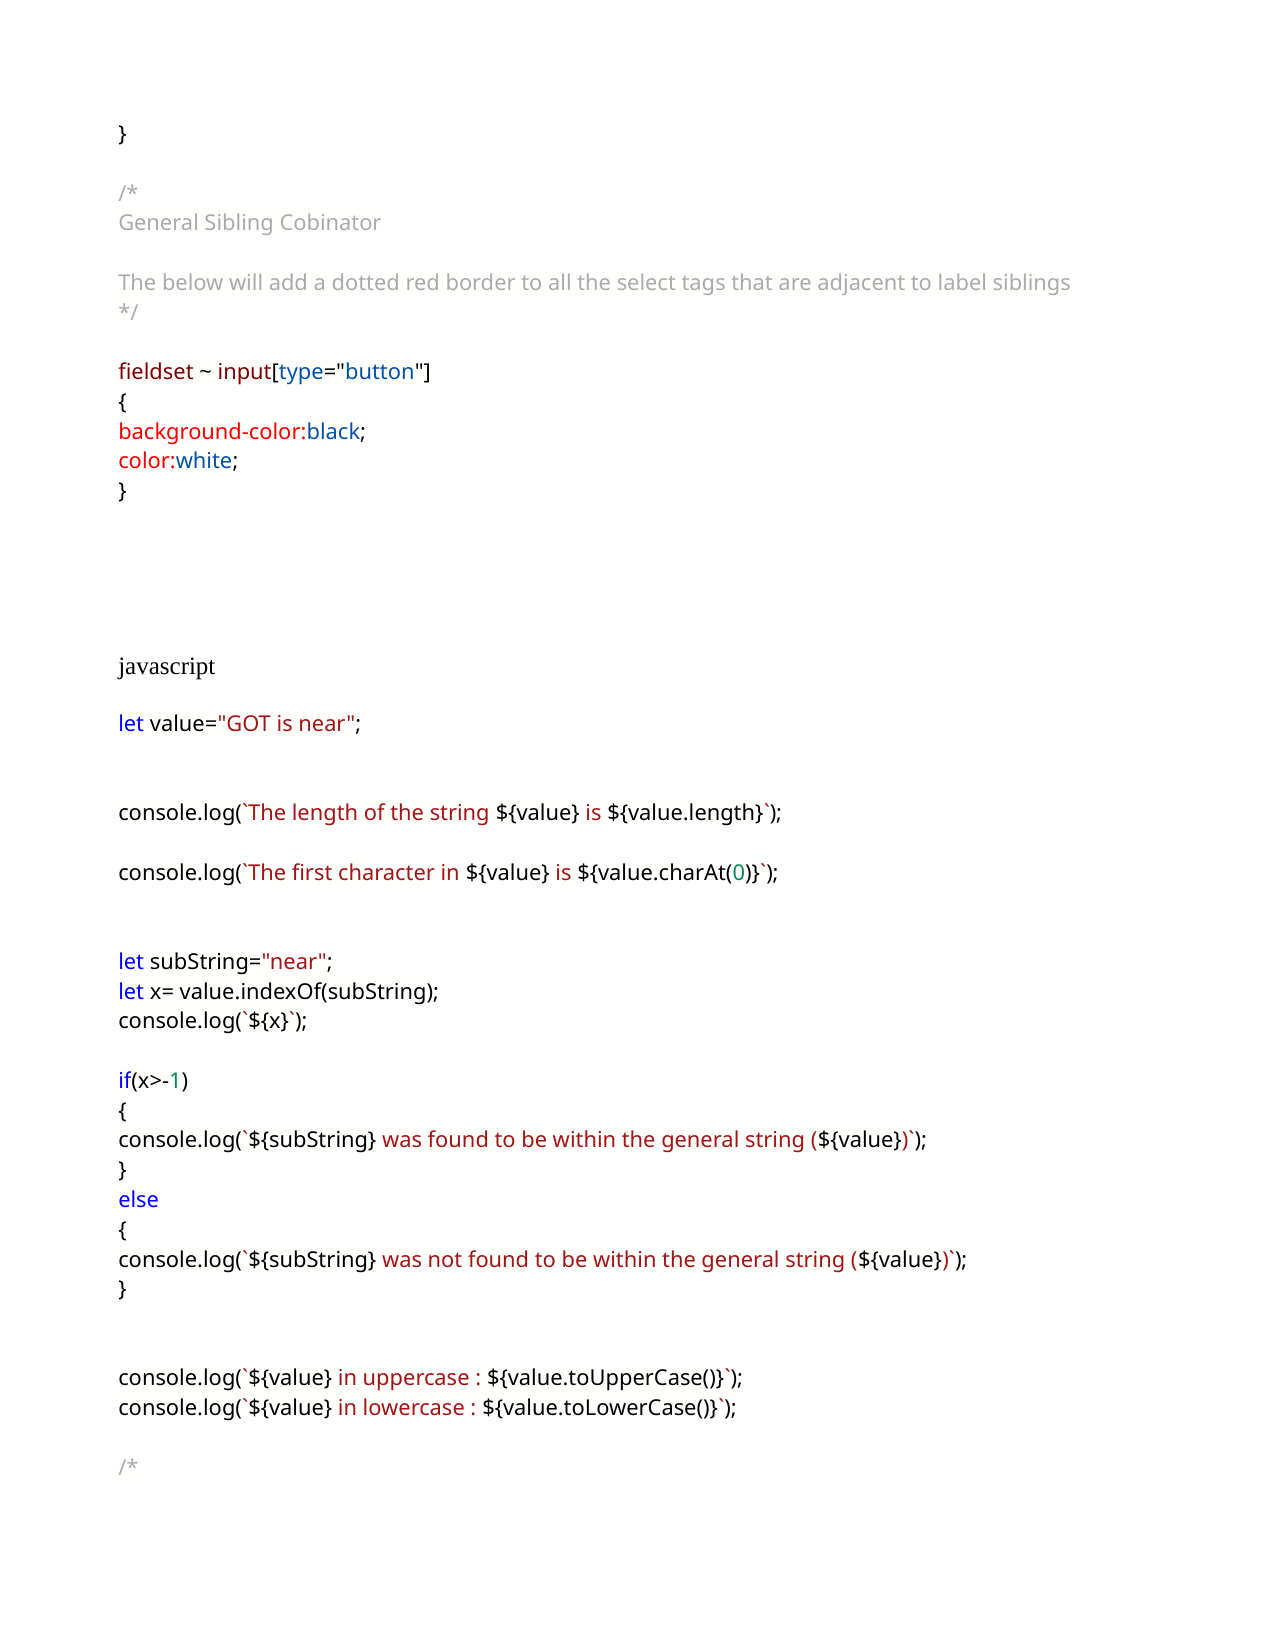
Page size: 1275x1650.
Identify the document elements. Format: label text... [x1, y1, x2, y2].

text /* [118, 178, 1157, 207]
text } [118, 118, 1157, 148]
text } [118, 475, 1157, 505]
text { [118, 1095, 1157, 1124]
text } [118, 1273, 1157, 1303]
text console.log(`${value} in uppercase : ${value.toUpperCase()}`); [118, 1362, 1157, 1392]
text /* [118, 1452, 1157, 1481]
text let subString="near"; [118, 946, 1157, 976]
text } [118, 1154, 1157, 1184]
text console.log(`${value} in lowercase : ${value.toLowerCase()}`); [118, 1392, 1157, 1422]
text color:white; [118, 446, 1157, 475]
text console.log(`${subString} was found to be within the general string (${value})`); [118, 1124, 1157, 1154]
text */ [118, 297, 1157, 326]
text console.log(`${subString} was not found to be within the general string (${value})`); [118, 1244, 1157, 1273]
text The below will add a dotted red border to all the select tags that are adjacent to label siblings [118, 267, 1157, 297]
text console.log(`${x}`); [118, 1005, 1157, 1035]
text if(x>-1) [118, 1065, 1157, 1095]
text javascript [118, 651, 1157, 680]
text fieldset ~ input[type="button"] [118, 356, 1157, 386]
text { [118, 386, 1157, 416]
text let value="GOT is near"; [118, 708, 1157, 738]
text background-color:black; [118, 416, 1157, 446]
text let x= value.indexOf(subString); [118, 976, 1157, 1005]
text console.log(`The first character in ${value} is ${value.charAt(0)}`); [118, 857, 1157, 887]
text console.log(`The length of the string ${value} is ${value.length}`); [118, 797, 1157, 827]
text else [118, 1184, 1157, 1214]
text General Sibling Cobinator [118, 207, 1157, 237]
text { [118, 1214, 1157, 1244]
